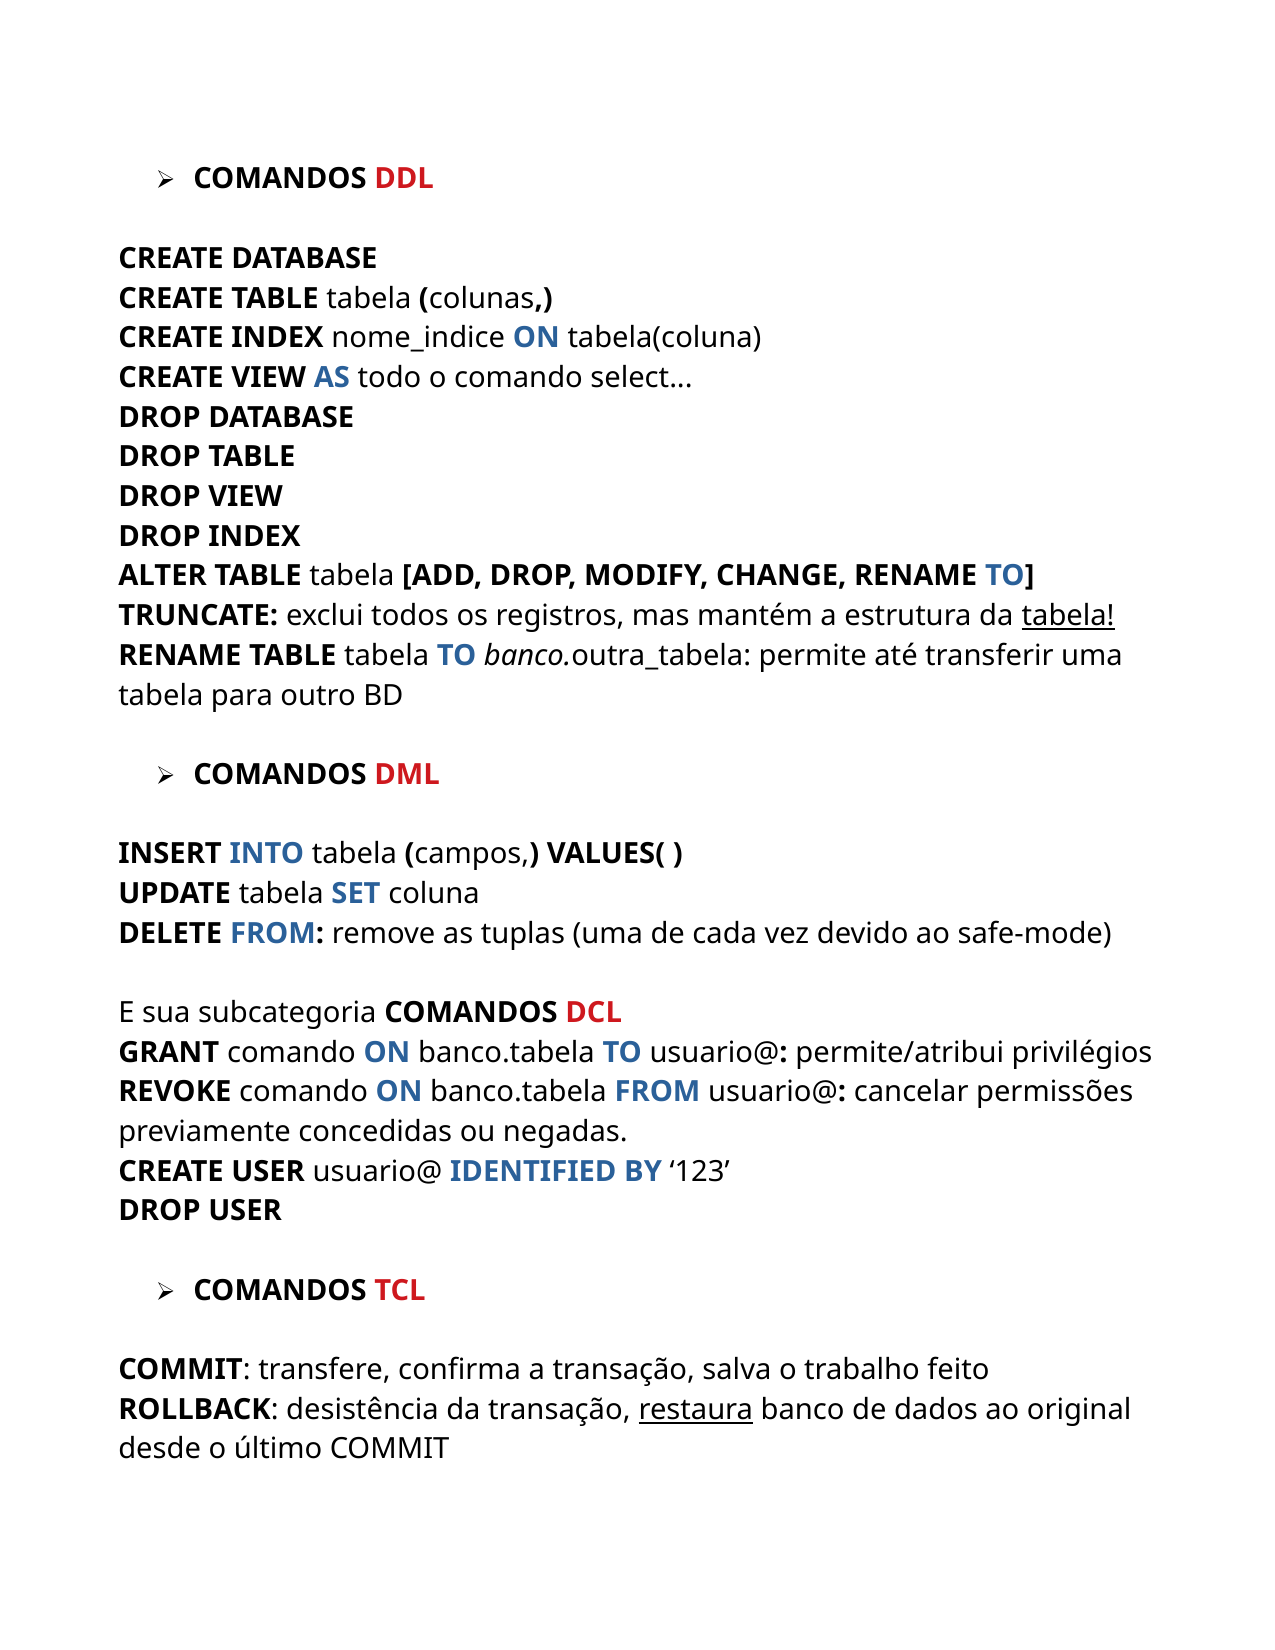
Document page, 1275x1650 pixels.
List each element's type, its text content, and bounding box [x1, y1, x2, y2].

text DELETE FROM: remove as tuplas (uma de cada vez devido ao safe-mode) [118, 912, 1193, 952]
text CREATE DATABASE [118, 237, 1193, 277]
text CREATE INDEX nome_indice ON tabela(coluna) [118, 317, 1193, 356]
list COMANDOS TCL [156, 1269, 1193, 1309]
text TRUNCATE: exclui todos os registros, mas mantém a estrutura da tabela! [118, 594, 1193, 634]
text COMMIT: transfere, confirma a transação, salva o trabalho feito [118, 1348, 1193, 1388]
text ALTER TABLE tabela [ADD, DROP, MODIFY, CHANGE, RENAME TO] [118, 555, 1211, 594]
text DROP USER [118, 1190, 1193, 1229]
text E sua subcategoria COMANDOS DCL [118, 991, 1193, 1031]
text ROLLBACK: desistência da transação, restaura banco de dados ao original desde o último COMMIT [118, 1388, 1193, 1467]
text DROP TABLE [118, 436, 1193, 475]
text CREATE VIEW AS todo o comando select... [118, 356, 1193, 396]
text RENAME TABLE tabela TO banco.outra_tabela: permite até transferir uma tabela para outro BD [118, 634, 1193, 713]
text CREATE TABLE tabela (colunas,) [118, 277, 1193, 317]
text REVOKE comando ON banco.tabela FROM usuario@: cancelar permissões previamente concedidas ou negadas. [118, 1071, 1193, 1150]
text DROP INDEX [118, 515, 1193, 555]
text DROP VIEW [118, 475, 1193, 515]
text CREATE USER usuario@ IDENTIFIED BY ‘123’ [118, 1150, 1193, 1190]
list COMANDOS DML [156, 753, 1193, 793]
text DROP DATABASE [118, 396, 1193, 436]
text GRANT comando ON banco.tabela TO usuario@: permite/atribui privilégios [118, 1031, 1193, 1071]
text UPDATE tabela SET coluna [118, 872, 1193, 912]
list COMANDOS DDL [156, 158, 1193, 197]
text INSERT INTO tabela (campos,) VALUES( ) [118, 832, 1193, 872]
